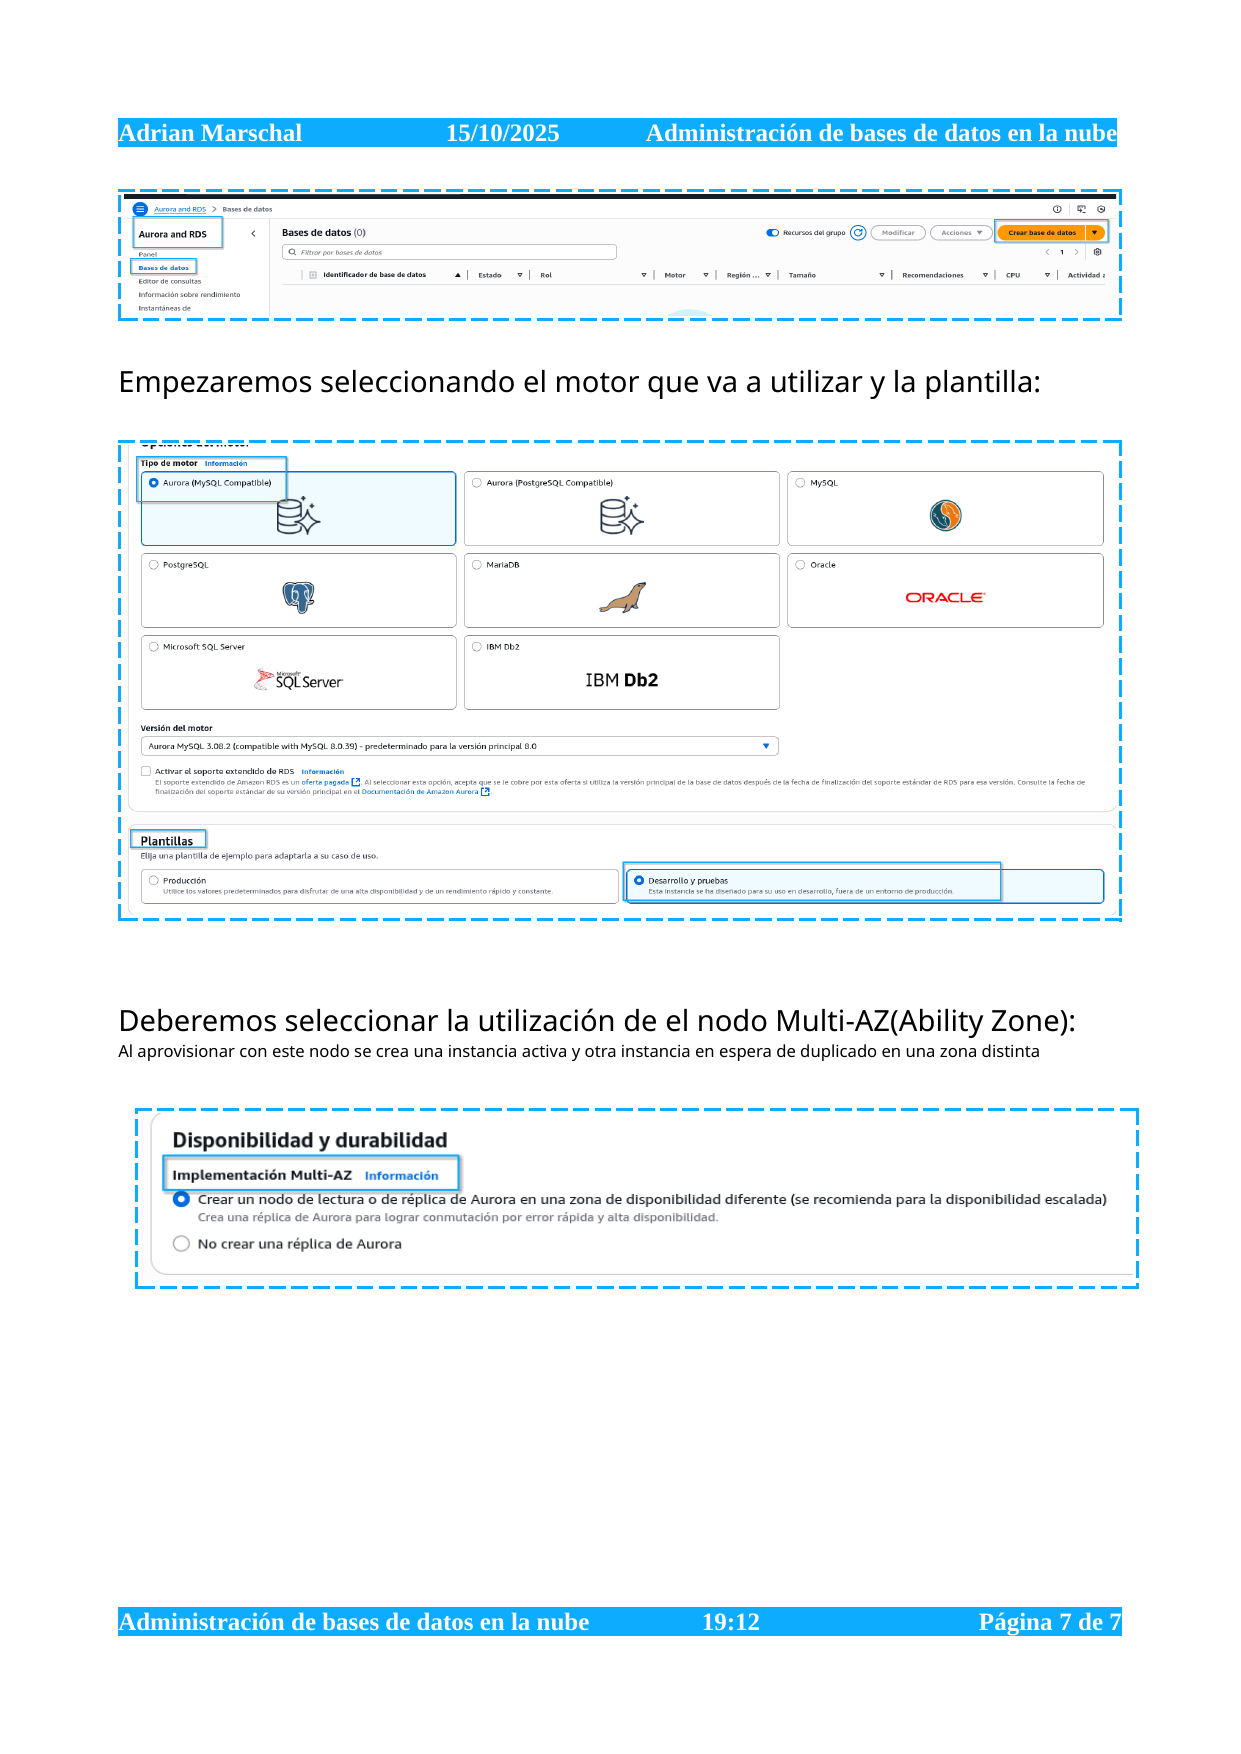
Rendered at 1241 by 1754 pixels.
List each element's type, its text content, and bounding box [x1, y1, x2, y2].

text [135, 1108, 1139, 1289]
picture [124, 194, 1117, 316]
text Empezaremos seleccionando el motor que va a utilizar y la plantilla: [118, 361, 1122, 401]
text Al aprovisionar con este nodo se crea una instancia activa y otra instancia en espera de duplicado en una zona distinta [118, 1040, 1122, 1063]
picture [141, 1113, 1133, 1284]
text Deberemos seleccionar la utilización de el nodo Multi-AZ(Ability Zone): [118, 1000, 1122, 1040]
picture [124, 445, 1117, 915]
